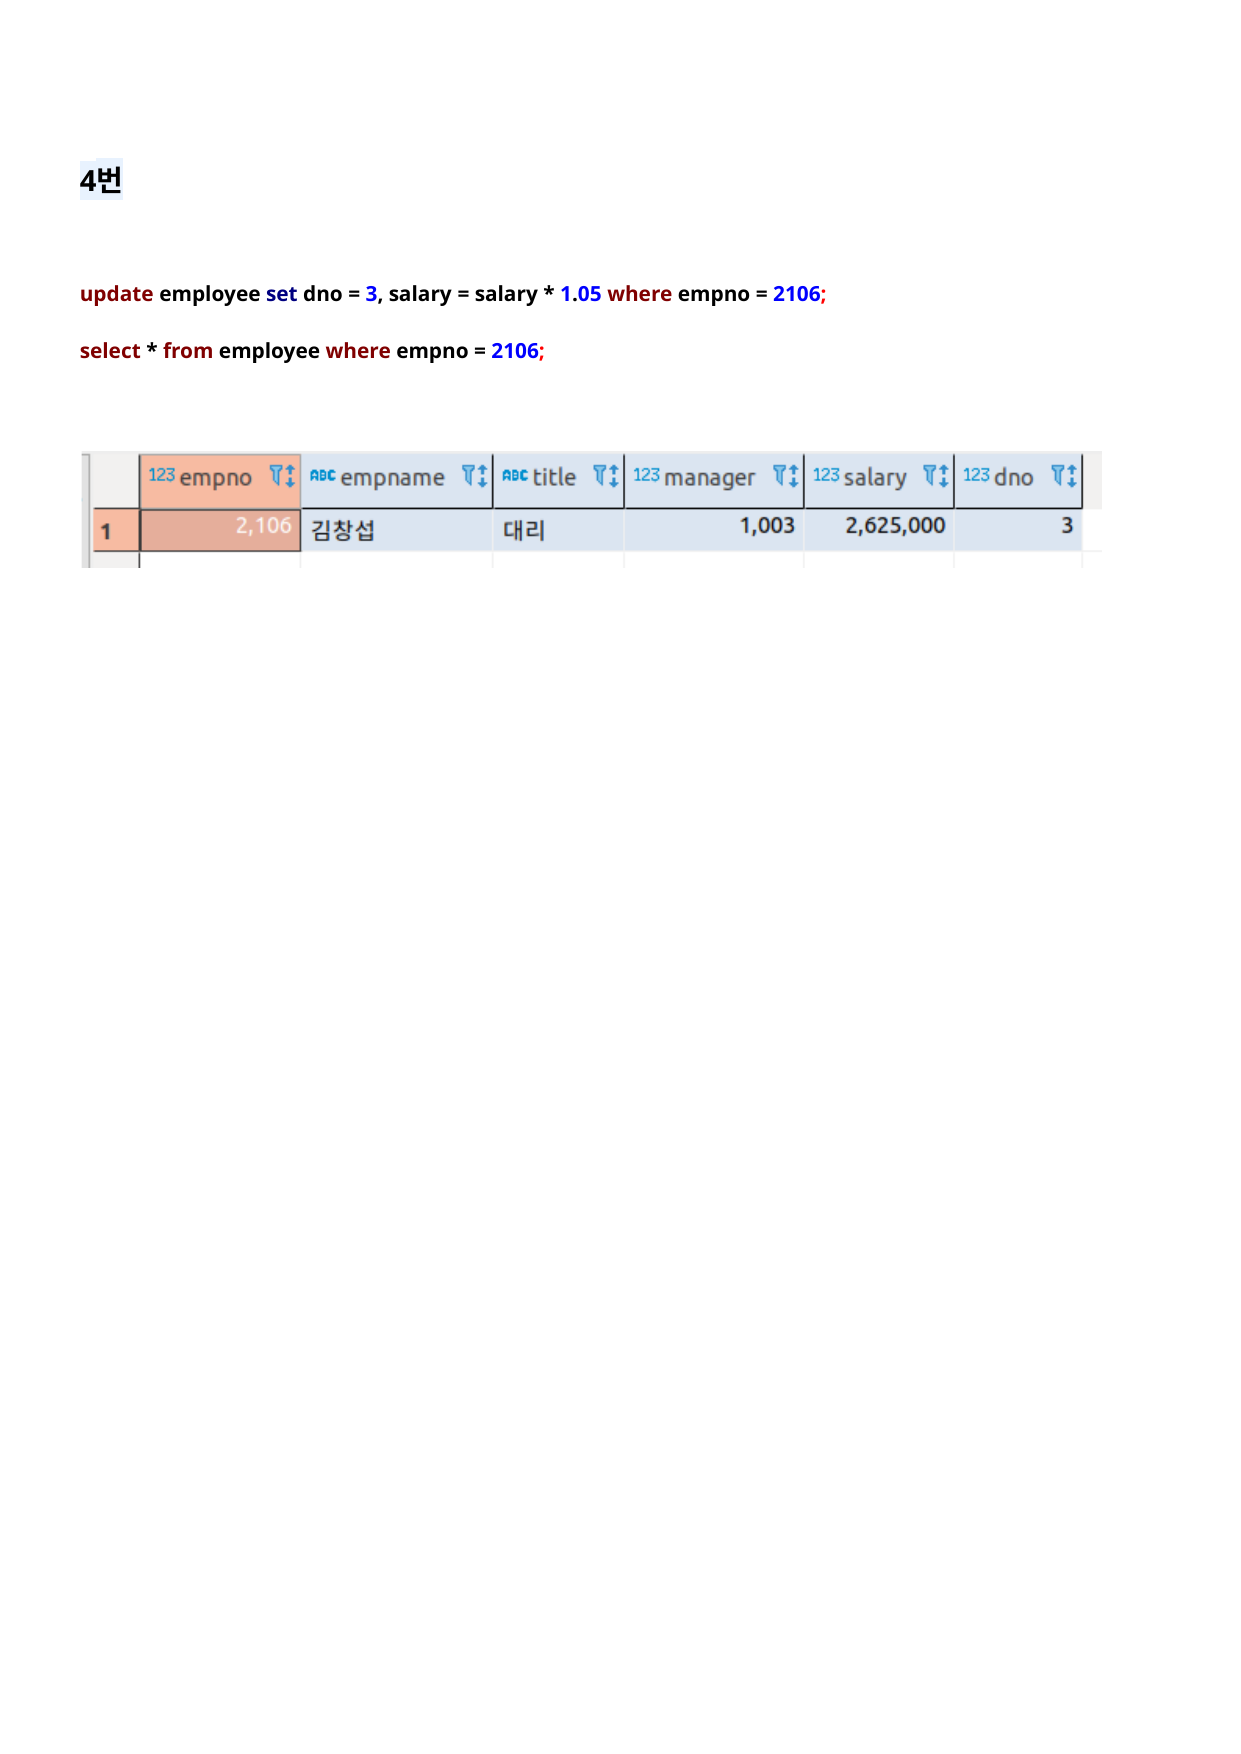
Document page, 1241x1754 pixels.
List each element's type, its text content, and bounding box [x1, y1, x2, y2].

picture [81, 451, 1102, 568]
text 4번 [79, 158, 1169, 200]
text update employee set dno = 3, salary = salary * 1.05 where empno = 2106; [79, 279, 1169, 308]
text select * from employee where empno = 2106; [79, 336, 1169, 365]
